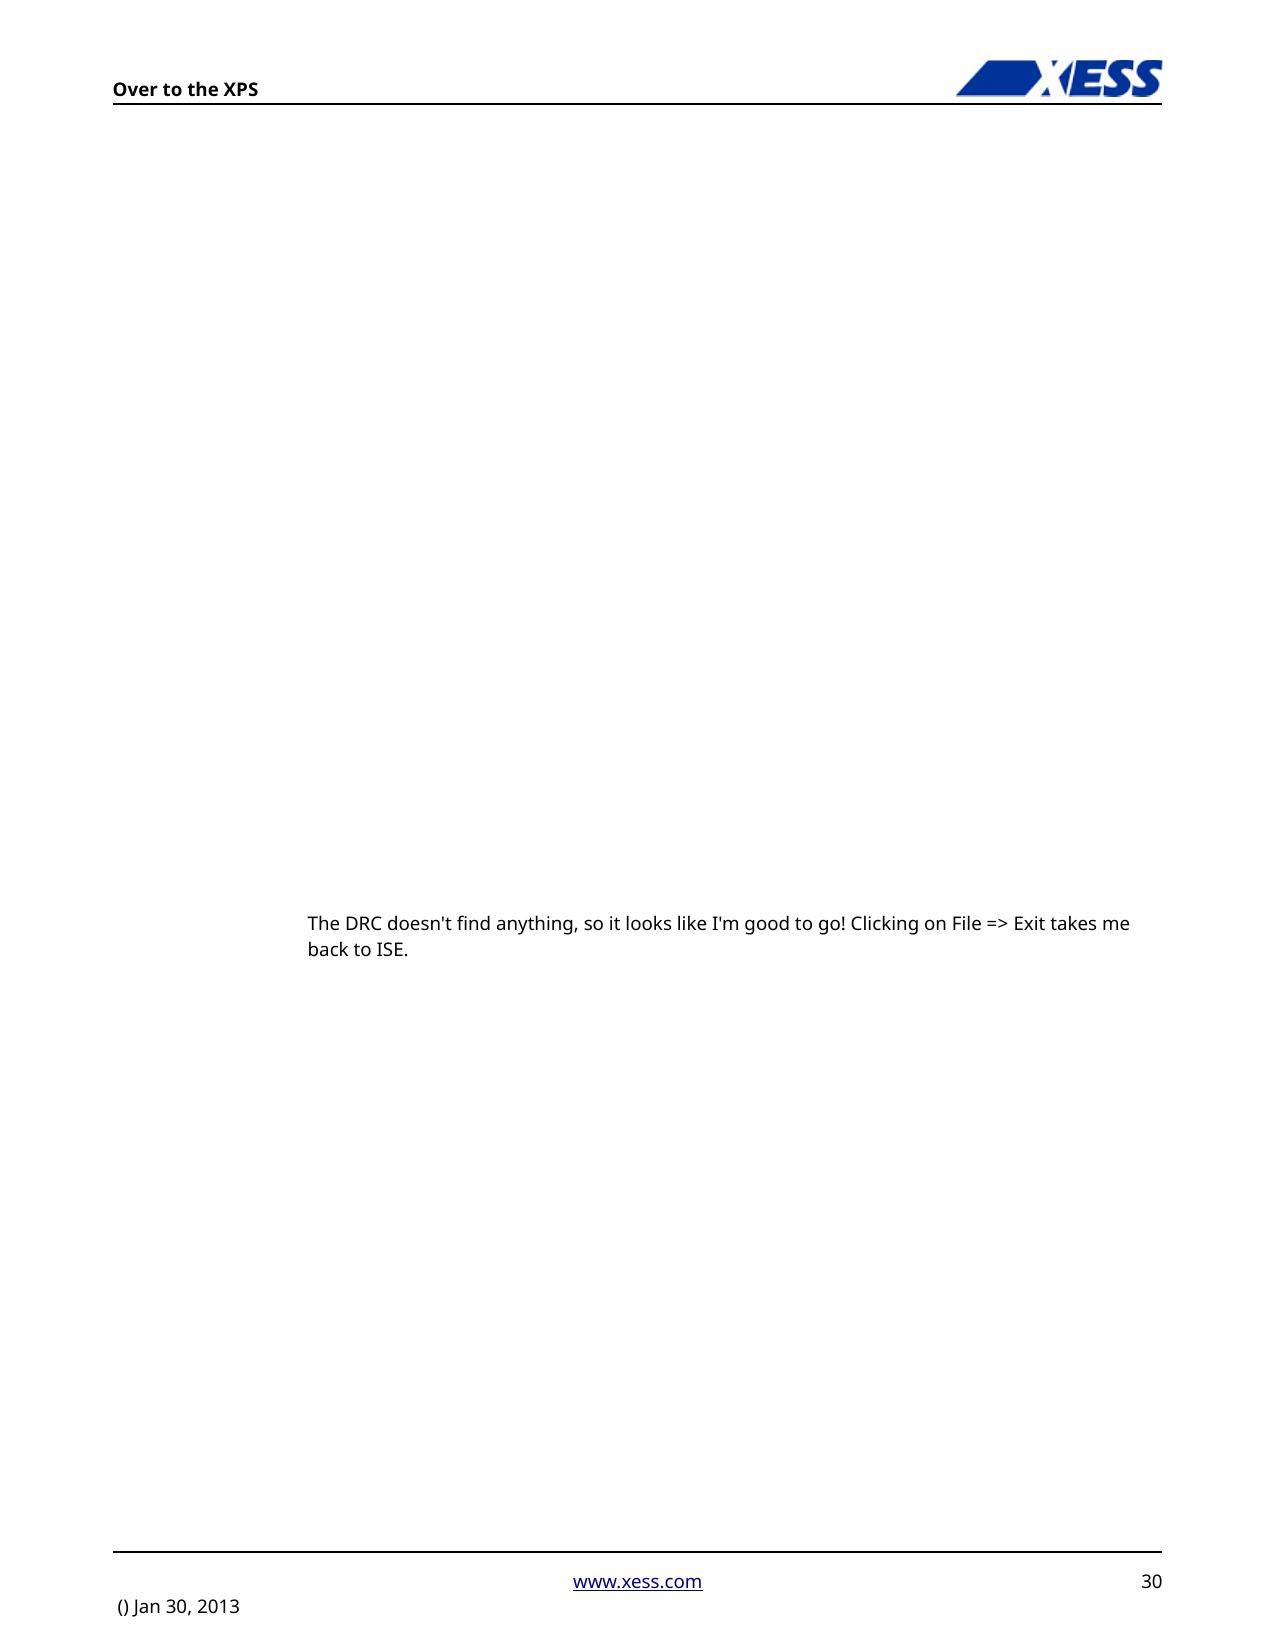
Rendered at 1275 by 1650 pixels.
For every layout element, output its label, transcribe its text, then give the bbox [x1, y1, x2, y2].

text The DRC doesn't find anything, so it looks like I'm good to go! Clicking on File => Exit takes me back to ISE. [307, 856, 1162, 962]
picture [955, 60, 1163, 97]
